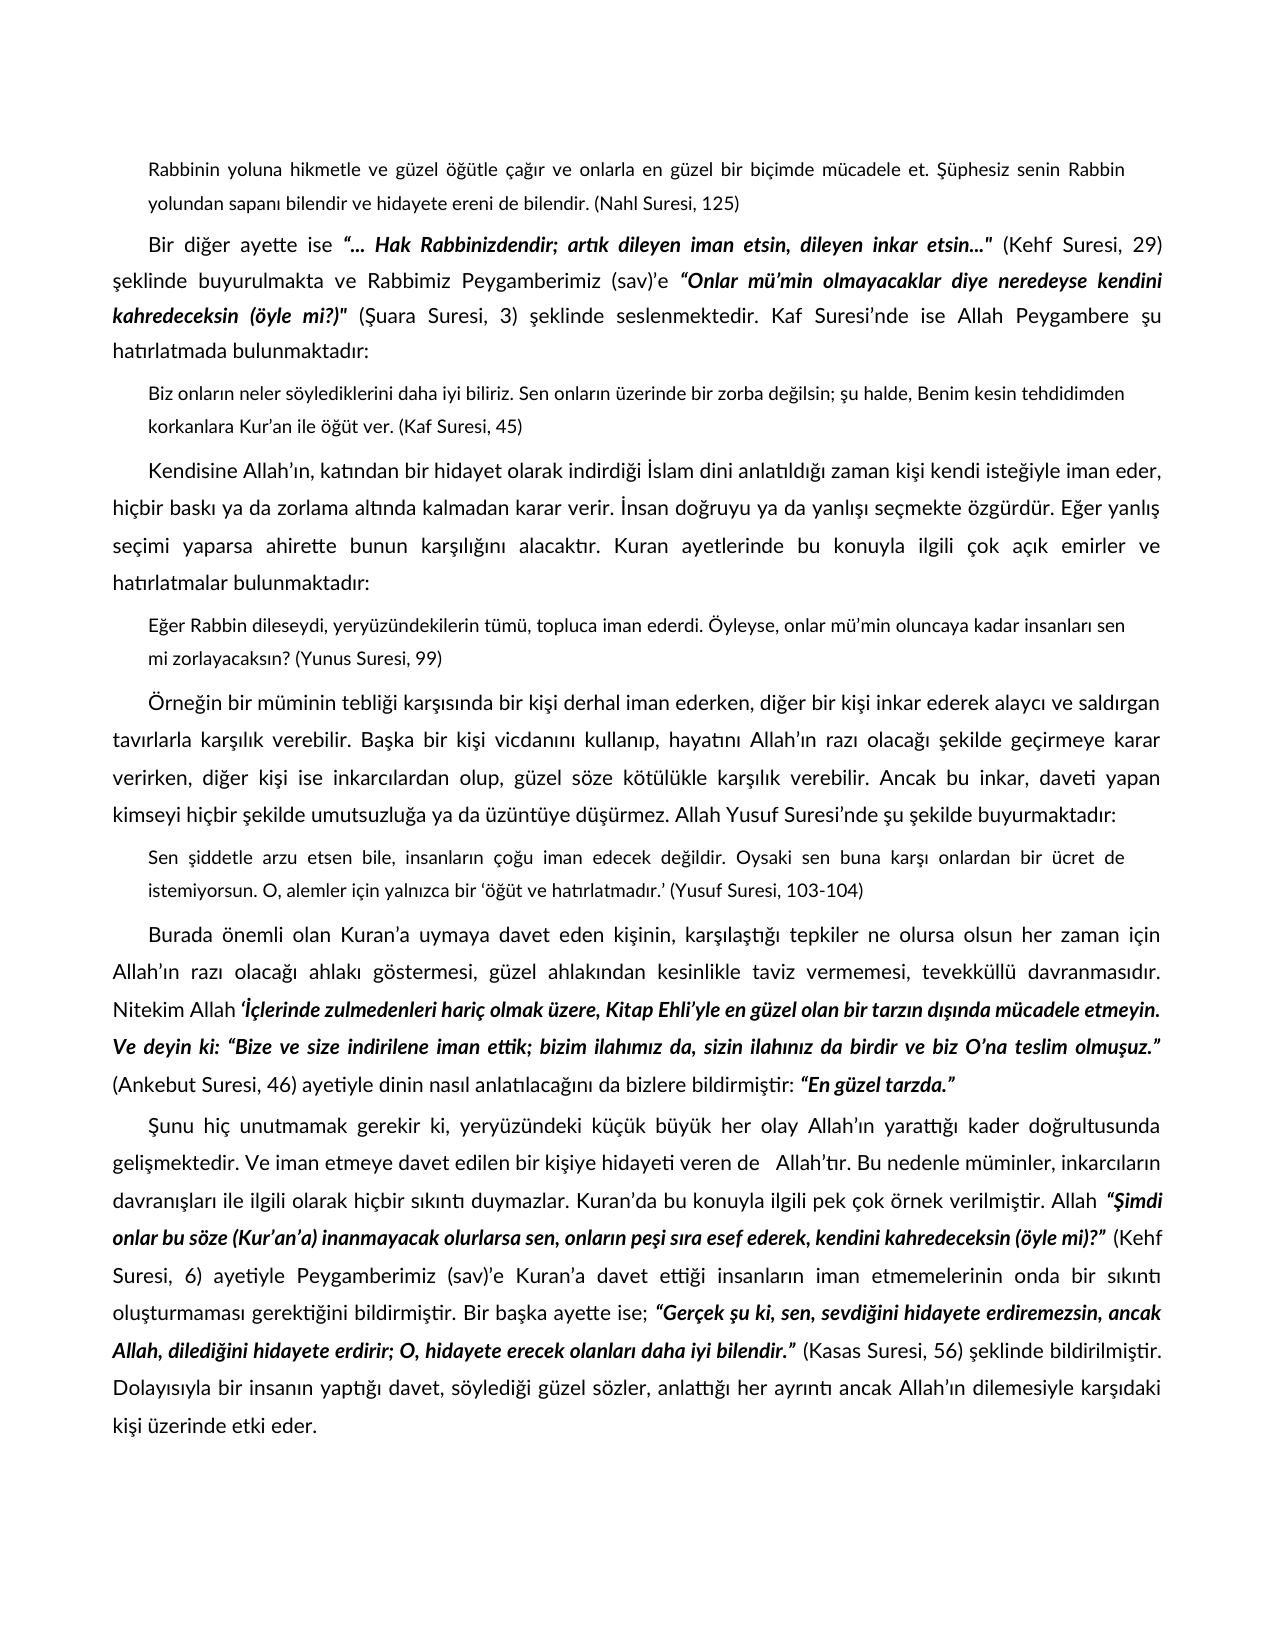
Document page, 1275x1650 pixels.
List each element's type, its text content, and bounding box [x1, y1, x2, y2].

text Şunu hiç unutmamak gerekir ki, yeryüzündeki küçük büyük her olay Allah’ın yarattığı kader doğrultusunda gelişmektedir. Ve iman etmeye davet edilen bir kişiye hidayeti veren de Allah’tır. Bu nedenle müminler, inkarcıların davranışları ile ilgili olarak hiçbir sıkıntı duymazlar. Kuran’da bu konuyla ilgili pek çok örnek verilmiştir. Allah “Şimdi onlar bu söze (Kur’an’a) inanmayacak olurlarsa sen, onların peşi sıra esef ederek, kendini kahredeceksin (öyle mi)?” (Kehf Suresi, 6) ayetiyle Peygamberimiz (sav)’e Kuran’a davet ettiği insanların iman etmemelerinin onda bir sıkıntı oluşturmaması gerektiğini bildirmiştir. Bir başka ayette ise; “Gerçek şu ki, sen, sevdiğini hidayete erdiremezsin, ancak Allah, dilediğini hidayete erdirir; O, hidayete erecek olanları daha iyi bilendir.” (Kasas Suresi, 56) şeklinde bildirilmiştir. Dolayısıyla bir insanın yaptığı davet, söylediği güzel sözler, anlattığı her ayrıntı ancak Allah’ın dilemesiyle karşıdaki kişi üzerinde etki eder. [112, 1103, 1162, 1441]
text Kendisine Allah’ın, katından bir hidayet olarak indirdiği İslam dini anlatıldığı zaman kişi kendi isteğiyle iman eder, hiçbir baskı ya da zorlama altında kalmadan karar verir. İnsan doğruyu ya da yanlışı seçmekte özgürdür. Eğer yanlış seçimi yaparsa ahirette bunun karşılığını alacaktır. Kuran ayetlerinde bu konuyla ilgili çok açık emirler ve hatırlatmalar bulunmaktadır: [112, 448, 1162, 598]
text Sen şiddetle arzu etsen bile, insanların çoğu iman edecek değildir. Oysaki sen buna karşı onlardan bir ücret de istemiyorsun. O, alemler için yalnızca bir ‘öğüt ve hatırlatmadır.’ (Yusuf Suresi, 103-104) [148, 838, 1127, 904]
text Burada önemli olan Kuran’a uymaya davet eden kişinin, karşılaştığı tepkiler ne olursa olsun her zaman için Allah’ın razı olacağı ahlakı göstermesi, güzel ahlakından kesinlikle taviz vermemesi, tevekküllü davranmasıdır. Nitekim Allah ‘İçlerinde zulmedenleri hariç olmak üzere, Kitap Ehli’yle en güzel olan bir tarzın dışında mücadele etmeyin. Ve deyin ki: “Bize ve size indirilene iman ettik; bizim ilahımız da, sizin ilahınız da birdir ve biz O’na teslim olmuşuz.” (Ankebut Suresi, 46) ayetiyle dinin nasıl anlatılacağını da bizlere bildirmiştir: “En güzel tarzda.” [112, 912, 1162, 1100]
text Bir diğer ayette ise “... Hak Rabbinizdendir; artık dileyen iman etsin, dileyen inkar etsin..." (Kehf Suresi, 29) şeklinde buyurulmakta ve Rabbimiz Peygamberimiz (sav)’e “Onlar mü’min olmayacaklar diye neredeyse kendini kahredeceksin (öyle mi?)" (Şuara Suresi, 3) şeklinde seslenmektedir. Kaf Suresi’nde ise Allah Peygambere şu hatırlatmada bulunmaktadır: [112, 224, 1162, 366]
text Rabbinin yoluna hikmetle ve güzel öğütle çağır ve onlarla en güzel bir biçimde mücadele et. Şüphesiz senin Rabbin yolundan sapanı bilendir ve hidayete ereni de bilendir. (Nahl Suresi, 125) [148, 150, 1127, 217]
text Biz onların neler söylediklerini daha iyi biliriz. Sen onların üzerinde bir zorba değilsin; şu halde, Benim kesin tehdidimden korkanlara Kur’an ile öğüt ver. (Kaf Suresi, 45) [148, 374, 1127, 440]
text Eğer Rabbin dileseydi, yeryüzündekilerin tümü, topluca iman ederdi. Öyleyse, onlar mü’min oluncaya kadar insanları sen mi zorlayacaksın? (Yunus Suresi, 99) [148, 606, 1127, 672]
text Örneğin bir müminin tebliği karşısında bir kişi derhal iman ederken, diğer bir kişi inkar ederek alaycı ve saldırgan tavırlarla karşılık verebilir. Başka bir kişi vicdanını kullanıp, hayatını Allah’ın razı olacağı şekilde geçirmeye karar verirken, diğer kişi ise inkarcılardan olup, güzel söze kötülükle karşılık verebilir. Ancak bu inkar, daveti yapan kimseyi hiçbir şekilde umutsuzluğa ya da üzüntüye düşürmez. Allah Yusuf Suresi’nde şu şekilde buyurmaktadır: [112, 680, 1162, 830]
